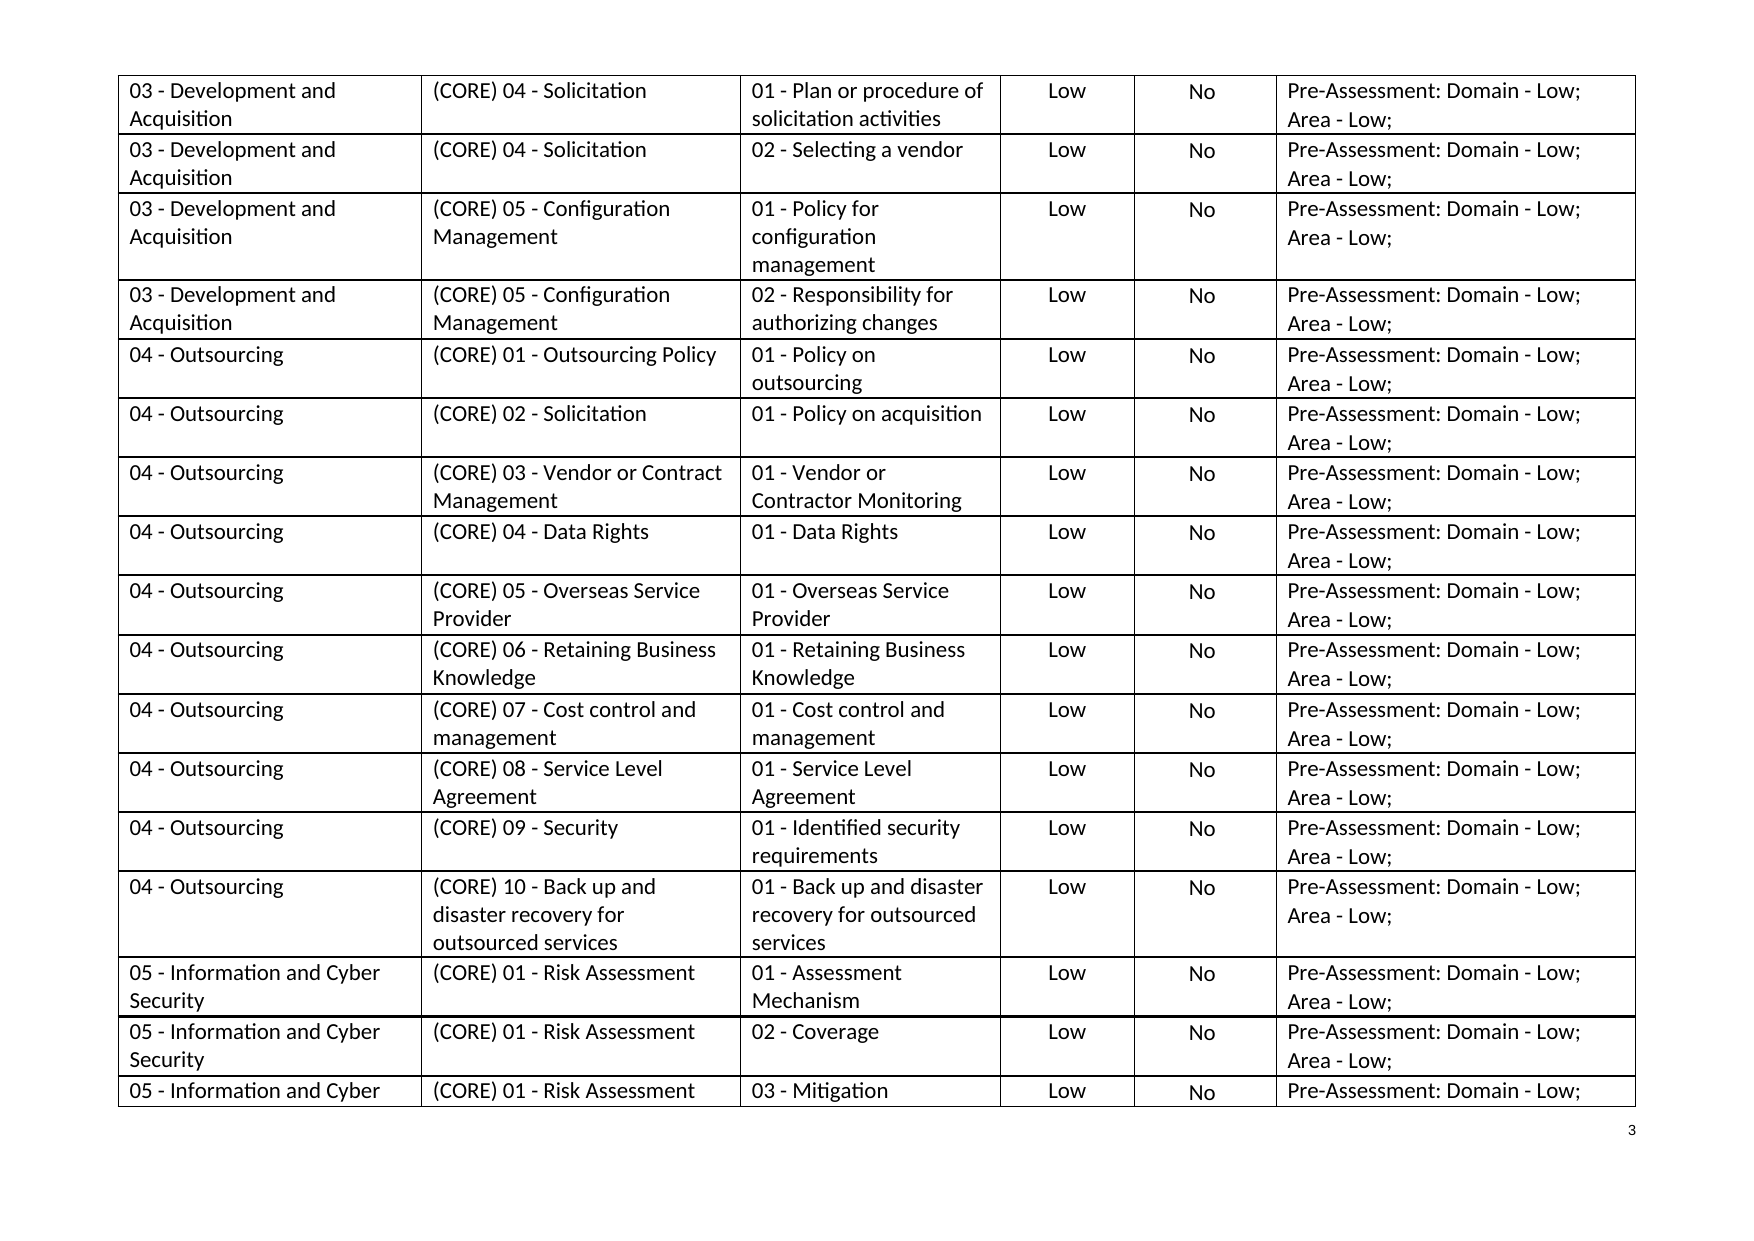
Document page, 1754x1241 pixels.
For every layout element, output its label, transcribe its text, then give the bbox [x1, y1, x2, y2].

table_header 04 - Outsourcing [119, 576, 421, 633]
table_header 05 - Information and Cyber Security [119, 958, 421, 1015]
table_header No [1135, 399, 1276, 456]
table_header Low [1001, 399, 1134, 456]
table_header 03 - Development and Acquisition [119, 194, 421, 278]
table_header 02 - Selecting a vendor [741, 135, 1000, 192]
table_header 05 - Information and Cyber Security [119, 1018, 421, 1074]
table_header 01 - Vendor or Contractor Monitoring [741, 458, 1000, 515]
table_header 01 - Back up and disaster recovery for outsourced services [741, 872, 1000, 956]
table_header (CORE) 04 - Solicitation [422, 76, 740, 133]
table_header (CORE) 01 - Risk Assessment [422, 1077, 740, 1106]
table_header Low [1001, 1018, 1134, 1074]
table_header No [1135, 1018, 1276, 1074]
table_header 04 - Outsourcing [119, 695, 421, 752]
table_header Low [1001, 340, 1134, 397]
table_header (CORE) 09 - Security [422, 813, 740, 870]
table_header (CORE) 01 - Risk Assessment [422, 1018, 740, 1074]
table_header Pre-Assessment: Domain - Low; Area - Low; [1277, 194, 1635, 278]
table_header 03 - Mitigation [741, 1077, 1000, 1106]
table_header 01 - Retaining Business Knowledge [741, 636, 1000, 693]
table_header Pre-Assessment: Domain - Low; Area - Low; [1277, 636, 1635, 693]
table_header No [1135, 458, 1276, 515]
table_header Low [1001, 458, 1134, 515]
table_header 02 - Responsibility for authorizing changes [741, 281, 1000, 338]
table_header 01 - Service Level Agreement [741, 754, 1000, 811]
table_header Pre-Assessment: Domain - Low; Area - Low; [1277, 281, 1635, 338]
table_header Pre-Assessment: Domain - Low; Area - Low; [1277, 958, 1635, 1015]
table_header 04 - Outsourcing [119, 813, 421, 870]
table_header 04 - Outsourcing [119, 458, 421, 515]
table_header No [1135, 872, 1276, 956]
table_header Pre-Assessment: Domain - Low; Area - Low; [1277, 340, 1635, 397]
table_header Pre-Assessment: Domain - Low; Area - Low; [1277, 517, 1635, 574]
table_header 01 - Cost control and management [741, 695, 1000, 752]
table_header No [1135, 695, 1276, 752]
table_header (CORE) 07 - Cost control and management [422, 695, 740, 752]
table_header 01 - Assessment Mechanism [741, 958, 1000, 1015]
table_header 01 - Policy on acquisition [741, 399, 1000, 456]
table_header Pre-Assessment: Domain - Low; Area - Low; [1277, 754, 1635, 811]
table_header (CORE) 01 - Outsourcing Policy [422, 340, 740, 397]
table_header 01 - Overseas Service Provider [741, 576, 1000, 633]
table_header Low [1001, 958, 1134, 1015]
table_header (CORE) 05 - Configuration Management [422, 194, 740, 278]
table_header Low [1001, 872, 1134, 956]
table_header 03 - Development and Acquisition [119, 281, 421, 338]
table_header No [1135, 1077, 1276, 1106]
table_header Low [1001, 754, 1134, 811]
table_header No [1135, 281, 1276, 338]
table_header No [1135, 135, 1276, 192]
table_header Low [1001, 813, 1134, 870]
table_header Pre-Assessment: Domain - Low; Area - Low; [1277, 135, 1635, 192]
table_header Pre-Assessment: Domain - Low; Area - Low; [1277, 76, 1635, 133]
table_header Low [1001, 517, 1134, 574]
table_header 05 - Information and Cyber [119, 1077, 421, 1106]
table_header No [1135, 517, 1276, 574]
table_header (CORE) 05 - Configuration Management [422, 281, 740, 338]
table_header No [1135, 958, 1276, 1015]
table_header 01 - Data Rights [741, 517, 1000, 574]
table_header (CORE) 04 - Solicitation [422, 135, 740, 192]
table_header Low [1001, 281, 1134, 338]
table_header No [1135, 754, 1276, 811]
table_header (CORE) 03 - Vendor or Contract Management [422, 458, 740, 515]
table_header Low [1001, 695, 1134, 752]
table_header No [1135, 76, 1276, 133]
table_header Pre-Assessment: Domain - Low; Area - Low; [1277, 458, 1635, 515]
table_header Pre-Assessment: Domain - Low; Area - Low; [1277, 813, 1635, 870]
table_header 01 - Policy for configuration management [741, 194, 1000, 278]
table_header Low [1001, 636, 1134, 693]
table_header Low [1001, 76, 1134, 133]
table_header Low [1001, 576, 1134, 633]
table_header 04 - Outsourcing [119, 399, 421, 456]
table_header 04 - Outsourcing [119, 340, 421, 397]
table_header Low [1001, 1077, 1134, 1106]
table_header (CORE) 08 - Service Level Agreement [422, 754, 740, 811]
table_header No [1135, 340, 1276, 397]
table_header 03 - Development and Acquisition [119, 76, 421, 133]
table_header 01 - Identified security requirements [741, 813, 1000, 870]
table_header (CORE) 05 - Overseas Service Provider [422, 576, 740, 633]
table_header (CORE) 01 - Risk Assessment [422, 958, 740, 1015]
table_header Pre-Assessment: Domain - Low; Area - Low; [1277, 399, 1635, 456]
table_header Pre-Assessment: Domain - Low; Area - Low; [1277, 695, 1635, 752]
table_header 01 - Policy on outsourcing [741, 340, 1000, 397]
table_header Pre-Assessment: Domain - Low; Area - Low; [1277, 576, 1635, 633]
table_header Pre-Assessment: Domain - Low; Area - Low; [1277, 872, 1635, 956]
table_header Pre-Assessment: Domain - Low; Area - Low; [1277, 1018, 1635, 1074]
table_header Low [1001, 194, 1134, 278]
table_header No [1135, 576, 1276, 633]
table_header Pre-Assessment: Domain - Low; [1277, 1077, 1635, 1106]
table_header 03 - Development and Acquisition [119, 135, 421, 192]
table_header 04 - Outsourcing [119, 872, 421, 956]
table_header 02 - Coverage [741, 1018, 1000, 1074]
table_header No [1135, 194, 1276, 278]
table_header (CORE) 06 - Retaining Business Knowledge [422, 636, 740, 693]
table_header (CORE) 04 - Data Rights [422, 517, 740, 574]
table_header 04 - Outsourcing [119, 636, 421, 693]
table_header 01 - Plan or procedure of solicitation activities [741, 76, 1000, 133]
table_header Low [1001, 135, 1134, 192]
table_header No [1135, 813, 1276, 870]
table_header 04 - Outsourcing [119, 754, 421, 811]
table_header (CORE) 10 - Back up and disaster recovery for outsourced services [422, 872, 740, 956]
table_header 04 - Outsourcing [119, 517, 421, 574]
table_header No [1135, 636, 1276, 693]
table_header (CORE) 02 - Solicitation [422, 399, 740, 456]
